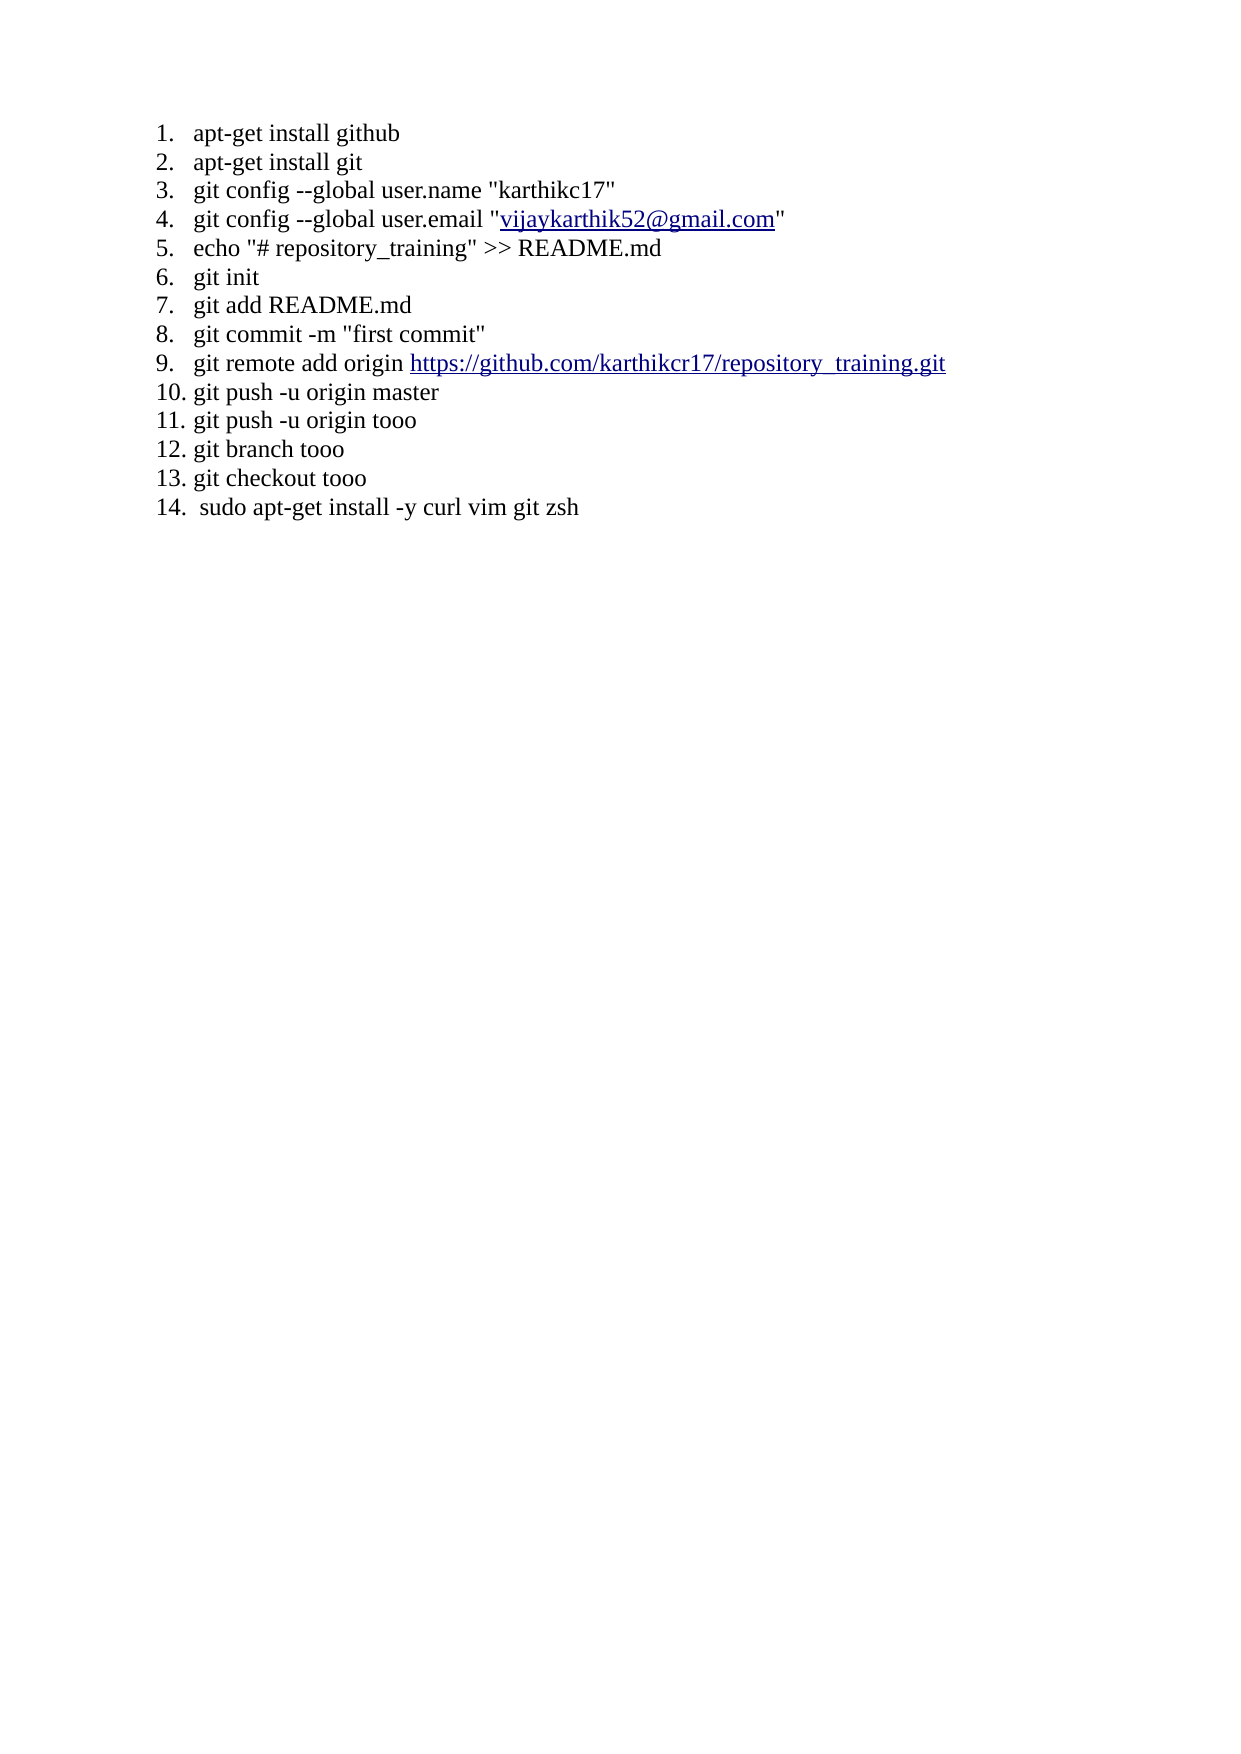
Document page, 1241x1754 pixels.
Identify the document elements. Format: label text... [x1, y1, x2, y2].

list git commit -m "first commit" [156, 319, 1122, 348]
list git remote add origin https://github.com/karthikcr17/repository_training.git [156, 348, 1122, 377]
list git config --global user.name "karthikc17" [156, 176, 1122, 204]
list git config --global user.email "vijaykarthik52@gmail.com" [156, 204, 1122, 233]
list git checkout tooo [156, 463, 1122, 492]
list apt-get install github [156, 118, 1122, 147]
list apt-get install git [156, 147, 1122, 176]
list git init [156, 262, 1122, 291]
list git push -u origin master [156, 377, 1122, 406]
list echo "# repository_training" >> README.md [156, 233, 1122, 262]
list git push -u origin tooo [156, 406, 1122, 434]
list sudo apt-get install -y curl vim git zsh [156, 492, 1122, 521]
list git add README.md [156, 291, 1122, 319]
list git branch tooo [156, 434, 1122, 463]
